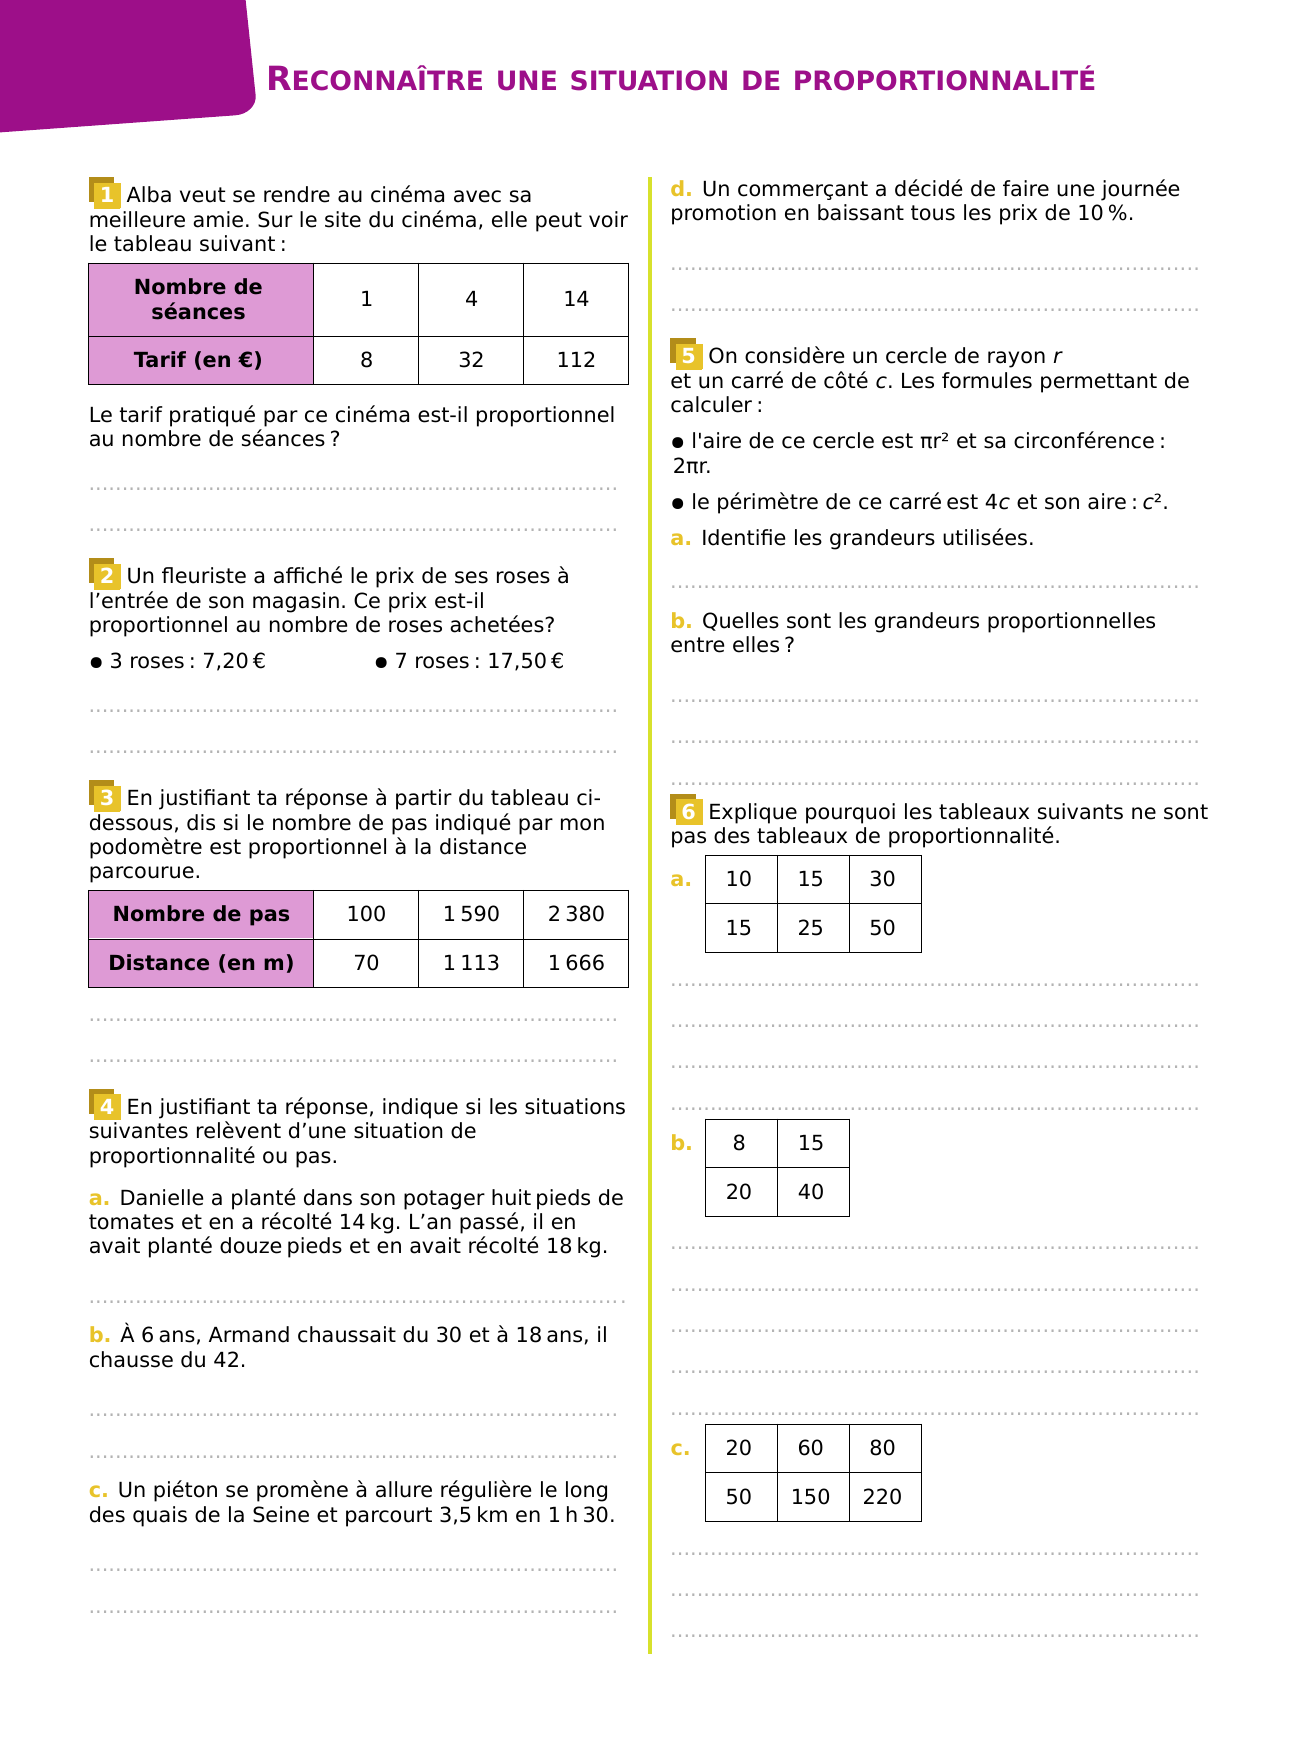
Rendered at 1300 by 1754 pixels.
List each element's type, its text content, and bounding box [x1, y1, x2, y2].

table_cell 8 [314, 337, 418, 384]
table_header Nombre de séances [89, 264, 313, 336]
list Un commerçant a décidé de faire une journée promotion en baissant tous les prix de 10 %. [670, 177, 1211, 226]
table_cell [670, 1472, 705, 1521]
table_header [670, 855, 705, 903]
subtitle 7 roses : 17,50 € [373, 649, 623, 674]
table_header 8 [706, 1120, 777, 1167]
table_header 4 [419, 264, 523, 336]
subtitle En justifiant ta réponse à partir du tableau ci-dessous, dis si le nombre de pas indiqué par mon podomètre est proportionnel à la distance parcourue. [88, 780, 629, 884]
list À 6 ans, Armand chaussait du 30 et à 18 ans, il chausse du 42. [88, 1323, 629, 1372]
table_header [670, 1119, 705, 1167]
table_cell 150 [778, 1473, 849, 1521]
table_header [670, 1424, 705, 1472]
table_cell 15 [706, 904, 777, 952]
table_cell 40 [778, 1168, 849, 1216]
table_cell 50 [850, 904, 921, 952]
table_cell 112 [524, 337, 628, 384]
table_header 15 [778, 856, 849, 903]
subtitle l'aire de ce cercle est πr² et sa circonférence : 2πr. [670, 429, 1205, 478]
table_cell [670, 1167, 705, 1216]
table_cell 32 [419, 337, 523, 384]
table_header 15 [778, 1120, 849, 1167]
table_cell 25 [778, 904, 849, 952]
table_header 30 [850, 856, 921, 903]
table_cell Distance (en m) [89, 940, 313, 987]
table_header 14 [524, 264, 628, 336]
table_header 80 [850, 1425, 921, 1472]
table_cell [670, 903, 705, 952]
table_cell 220 [850, 1473, 921, 1521]
table_header 60 [778, 1425, 849, 1472]
table_cell Tarif (en €) [89, 337, 313, 384]
table_cell 20 [706, 1168, 777, 1216]
table_header 1 [314, 264, 418, 336]
table_header 1 590 [419, 891, 523, 938]
table_cell 50 [706, 1473, 777, 1521]
table_header 100 [314, 891, 418, 938]
list Danielle a planté dans son potager huit pieds de tomates et en a récolté 14 kg. L’an passé, il en avait planté douze pieds et en avait récolté 18 kg. [88, 1186, 629, 1259]
table_cell 70 [314, 940, 418, 987]
subtitle le périmètre de ce carré est 4c et son aire : c². [670, 490, 1205, 514]
subtitle Le tarif pratiqué par ce cinéma est-il proportionnel au nombre de séances ? [88, 403, 629, 452]
subtitle 3 roses : 7,20 € [88, 649, 338, 674]
table_header 20 [706, 1425, 777, 1472]
table_cell 1 666 [524, 940, 628, 987]
list Quelles sont les grandeurs proportionnelles entre elles ? [670, 609, 1211, 658]
table_header 2 380 [524, 891, 628, 938]
table_header Nombre de pas [89, 891, 313, 938]
table_header 10 [706, 856, 777, 903]
table_cell 1 113 [419, 940, 523, 987]
list Identifie les grandeurs utilisées. [670, 526, 1211, 550]
subtitle En justifiant ta réponse, indique si les situations suivantes relèvent d’une situation de proportionnalité ou pas. [88, 1088, 629, 1168]
subtitle On considère un cercle de rayon r et un carré de côté c. Les formules permettant de calculer : [670, 338, 1211, 417]
subtitle Un fleuriste a affiché le prix de ses roses à l’entrée de son magasin. Ce prix est-il proportionnel au nombre de roses achetées? [88, 558, 629, 637]
subtitle Alba veut se rendre au cinéma avec sa meilleure amie. Sur le site du cinéma, elle peut voir le tableau suivant : [88, 177, 629, 257]
list Un piéton se promène à allure régulière le long des quais de la Seine et parcourt 3,5 km en 1 h 30. [88, 1478, 629, 1527]
subtitle Explique pourquoi les tableaux suivants ne sont pas des tableaux de proportionnalité. [670, 793, 1211, 849]
